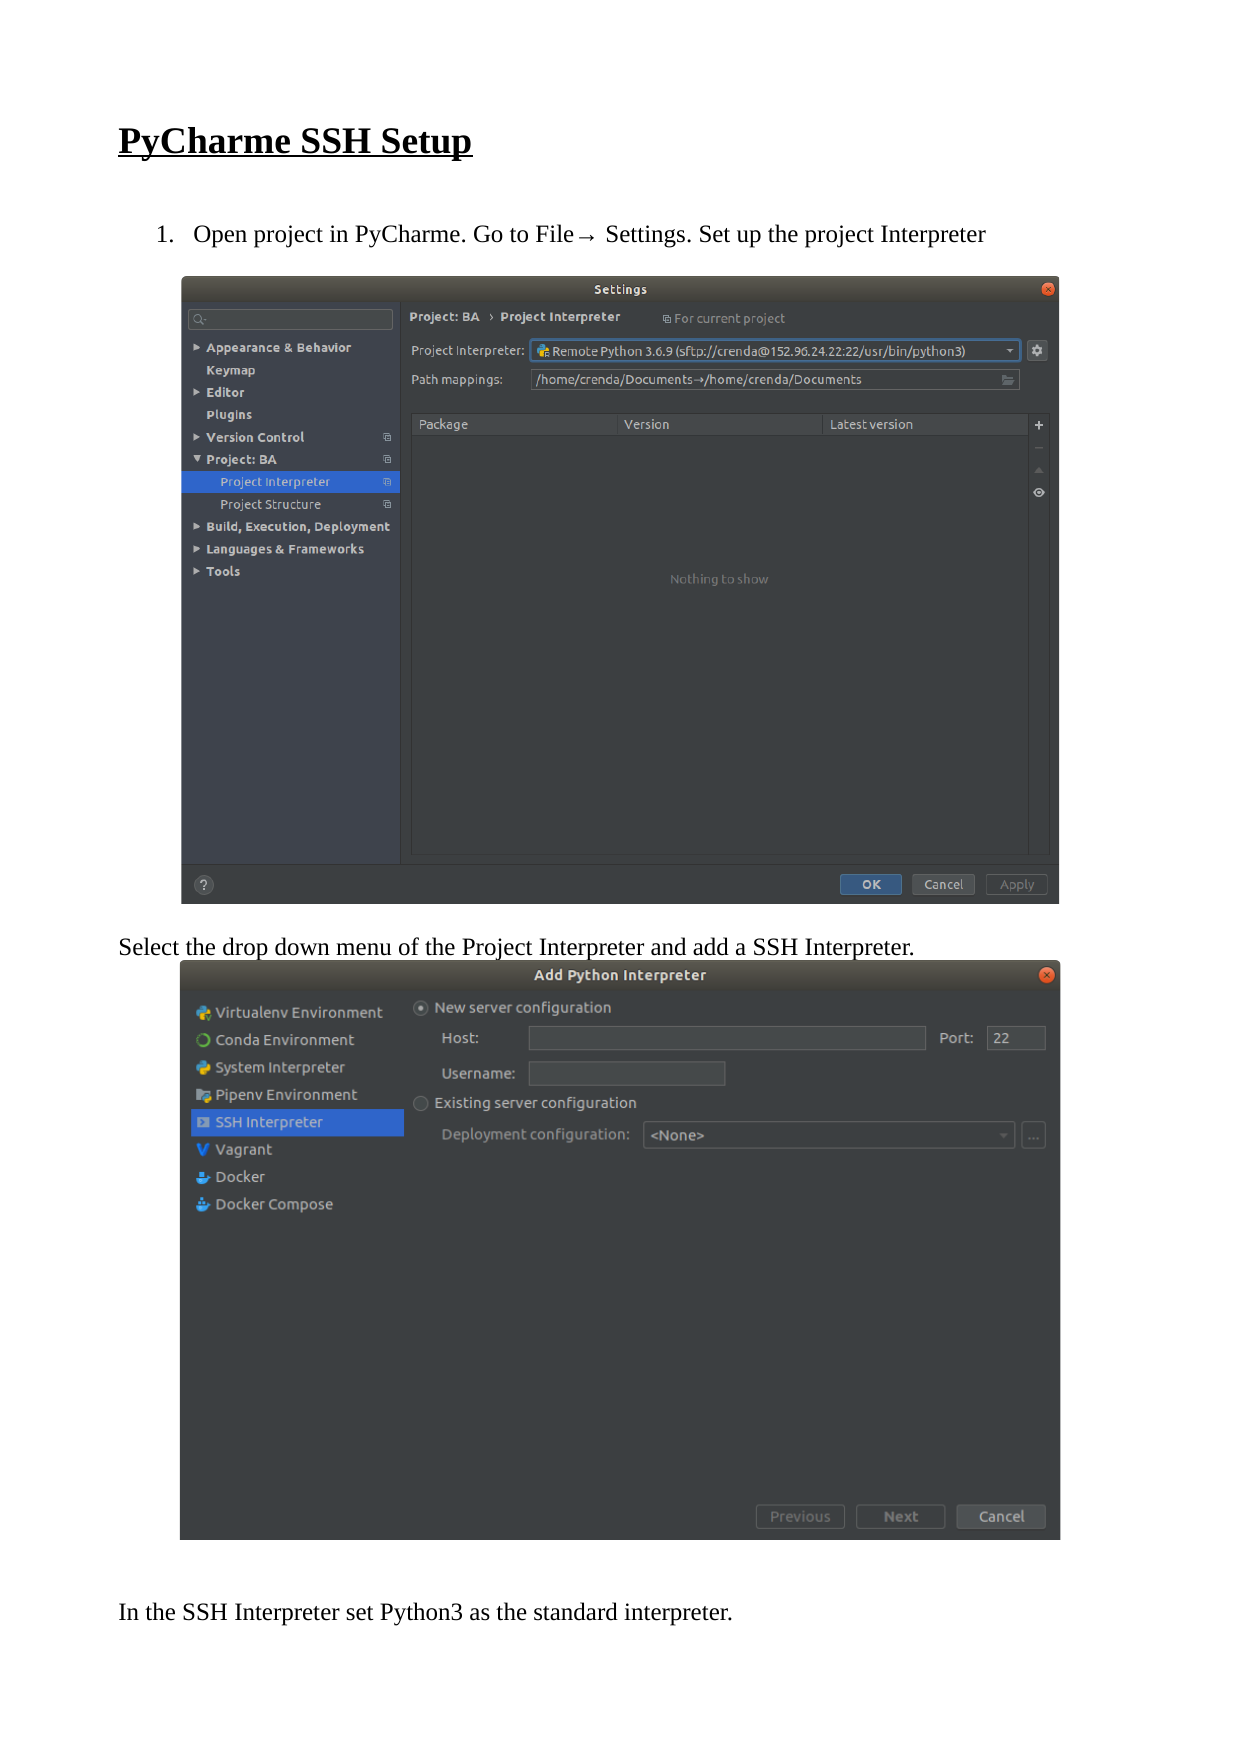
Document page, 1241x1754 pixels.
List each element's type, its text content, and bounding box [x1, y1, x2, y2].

picture [179, 960, 1061, 1540]
text PyCharme SSH Setup [118, 118, 1122, 161]
list Open project in PyCharme. Go to File→ Settings. Set up the project Interpreter [156, 219, 1122, 247]
text Select the drop down menu of the Project Interpreter and add a SSH Interpreter. [118, 932, 1122, 961]
picture [181, 276, 1060, 904]
text In the SSH Interpreter set Python3 as the standard interpreter. [118, 1597, 1122, 1626]
